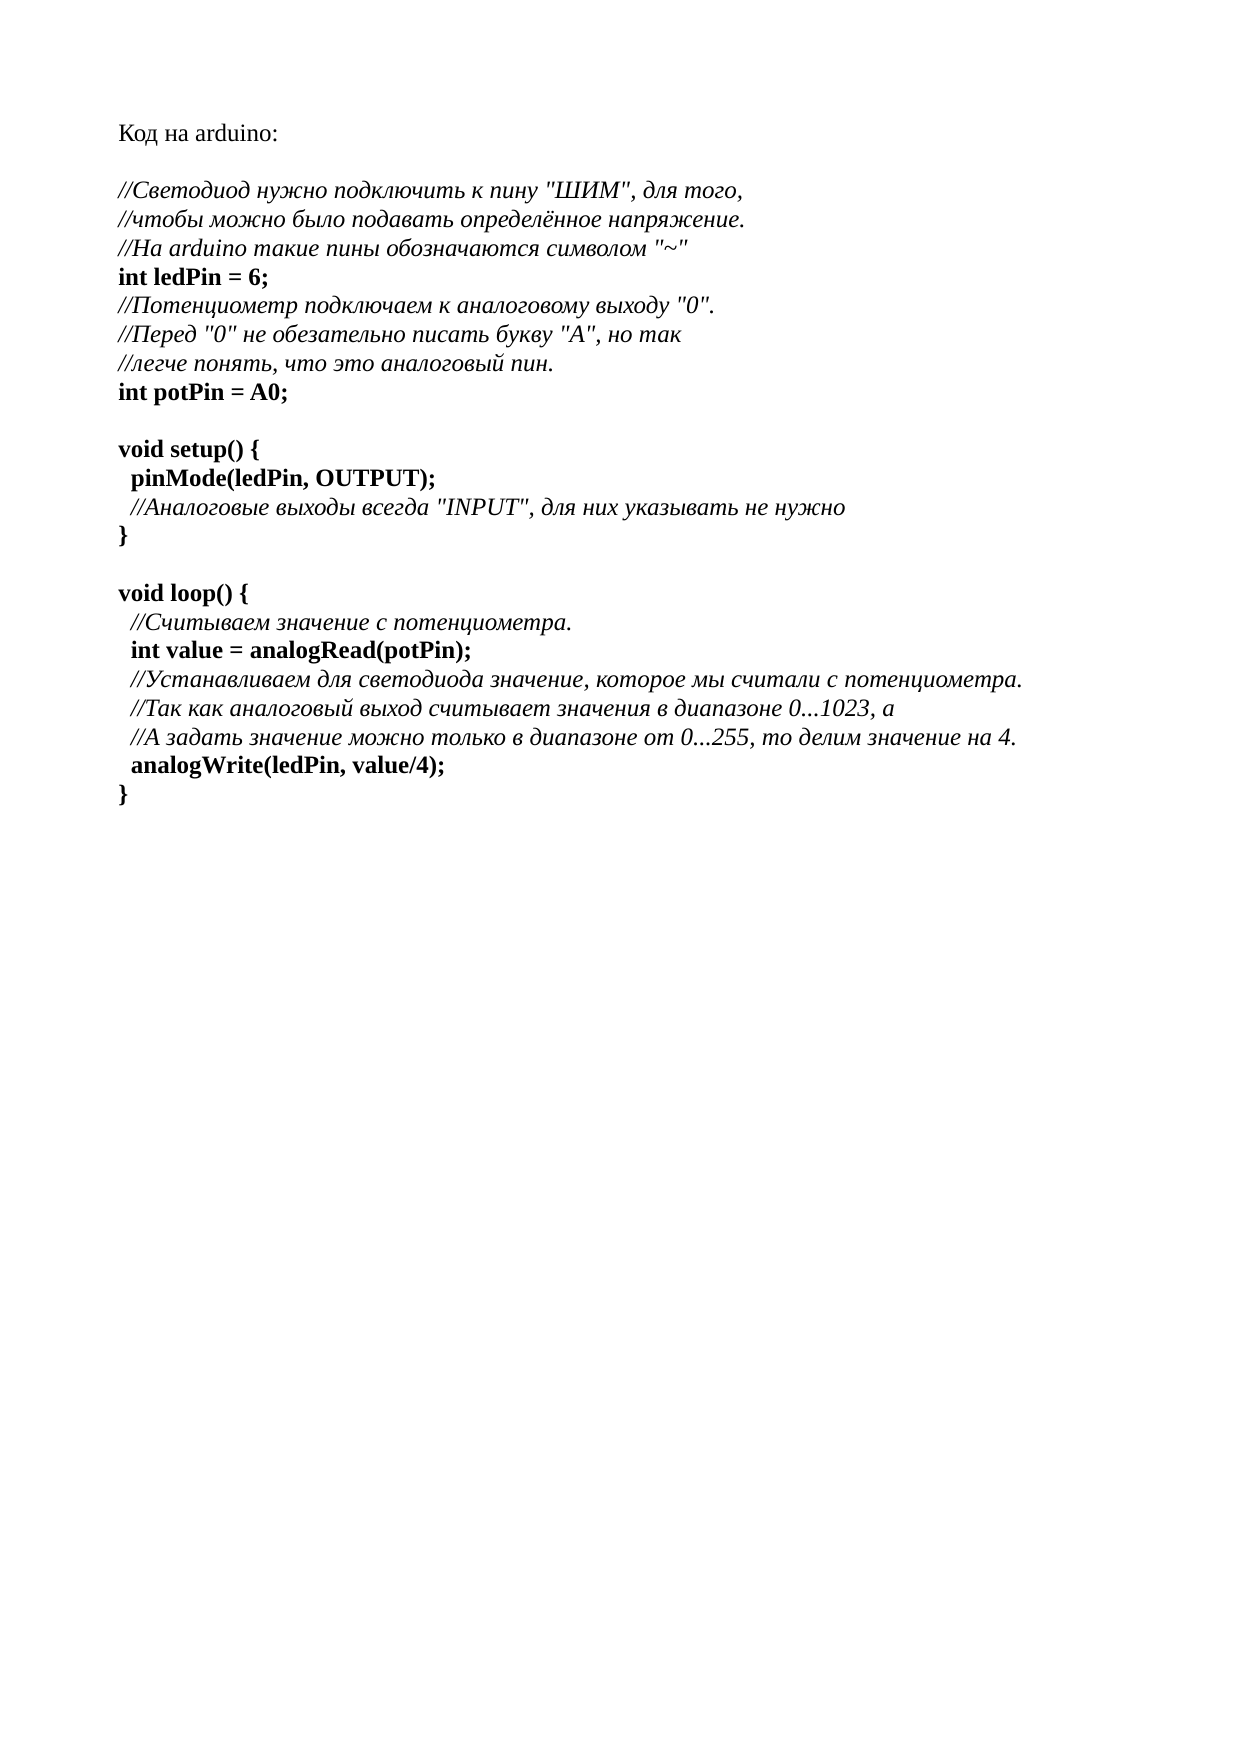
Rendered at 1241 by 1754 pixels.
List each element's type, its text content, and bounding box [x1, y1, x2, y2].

text //легче понять, что это аналоговый пин. [118, 348, 1122, 377]
text //На arduino такие пины обозначаются символом "~" [118, 233, 1122, 262]
text //Так как аналоговый выход считывает значения в диапазоне 0...1023, а [118, 693, 1122, 722]
text //Перед "0" не обезательно писать букву "А", но так [118, 319, 1122, 348]
text //А задать значение можно только в диапазоне от 0...255, то делим значение на 4. [118, 722, 1122, 751]
text //Считываем значение с потенциометра. [118, 607, 1122, 636]
text //Устанавливаем для светодиода значение, которое мы считали с потенциометра. [118, 664, 1122, 693]
text } [118, 779, 1122, 808]
text //Аналоговые выходы всегда "INPUT", для них указывать не нужно [118, 492, 1122, 521]
text //чтобы можно было подавать определённое напряжение. [118, 204, 1122, 233]
text //Потенциометр подключаем к аналоговому выходу "0". [118, 291, 1122, 319]
text int ledPin = 6; [118, 262, 1122, 291]
text void loop() { [118, 578, 1122, 607]
text Код на arduino: [118, 118, 1122, 147]
text pinMode(ledPin, OUTPUT); [118, 463, 1122, 492]
text int value = analogRead(potPin); [118, 636, 1122, 664]
text int potPin = A0; [118, 377, 1122, 406]
text analogWrite(ledPin, value/4); [118, 751, 1122, 779]
text void setup() { [118, 434, 1122, 463]
text //Светодиод нужно подключить к пину "ШИМ", для того, [118, 176, 1122, 204]
text } [118, 521, 1122, 549]
